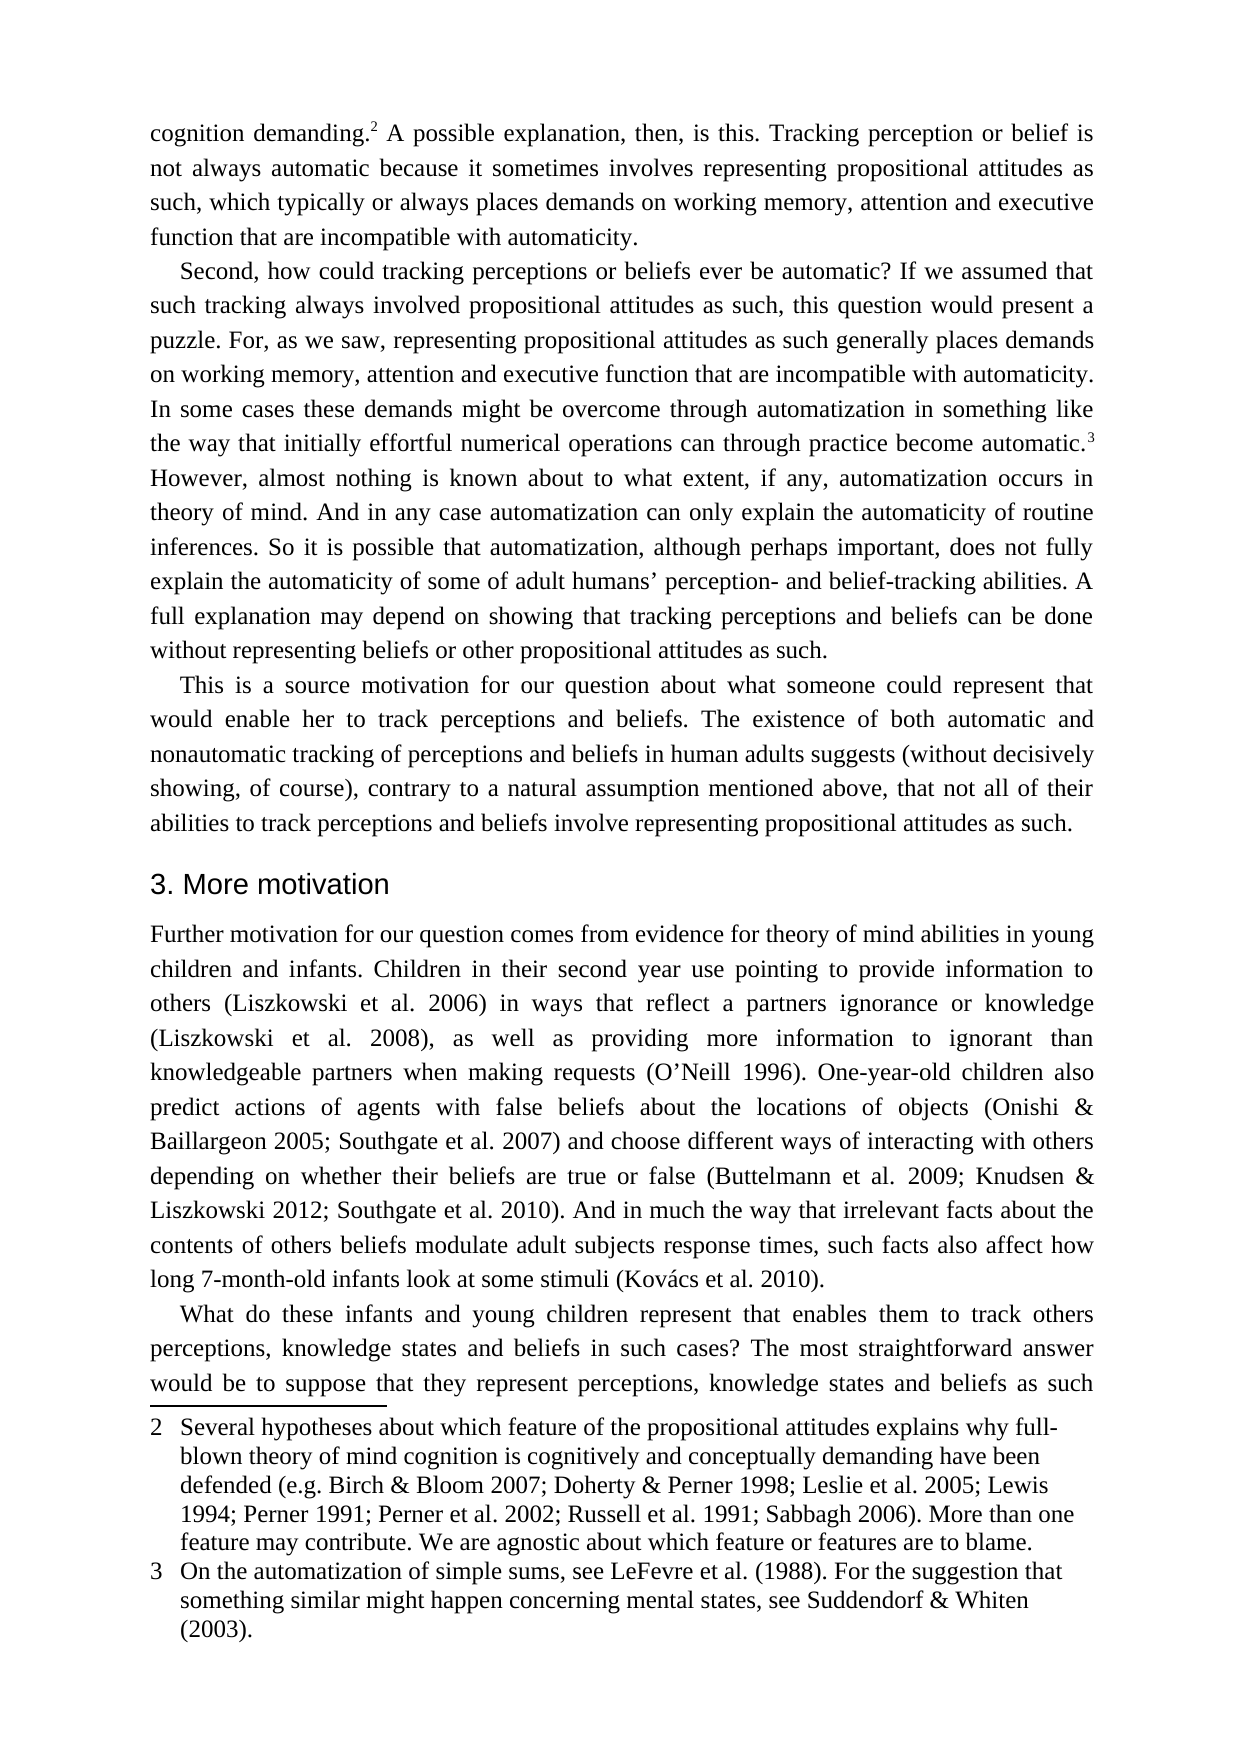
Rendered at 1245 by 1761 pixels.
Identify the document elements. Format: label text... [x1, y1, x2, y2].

subtitle 3. More motivation [150, 867, 1095, 901]
text This is a source motivation for our question about what someone could represent that would enable her to track perceptions and beliefs. The existence of both automatic and nonautomatic tracking of perceptions and beliefs in human adults suggests (without decisively showing, of course), contrary to a natural assumption mentioned above, that not all of their abilities to track perceptions and beliefs involve representing propositional attitudes as such. [150, 670, 1095, 836]
text What do these infants and young children represent that enables them to track others perceptions, knowledge states and beliefs in such cases? The most straightforward answer would be to suppose that they represent perceptions, knowledge states and beliefs as such [150, 1299, 1095, 1396]
text cognition demanding. A possible explanation, then, is this. Tracking perception or belief is not always automatic because it sometimes involves representing propositional attitudes as such, which typically or always places demands on working memory, attention and executive function that are incompatible with automaticity. [150, 118, 1095, 250]
text On the automatization of simple sums, see LeFevre et al. (1988 ). For the suggestion that something similar might happen concerning mental states, see Suddendorf & Whiten (2003 ). [150, 1556, 1095, 1642]
text Second, how could tracking perceptions or beliefs ever be automatic? If we assumed that such tracking always involved propositional attitudes as such, this question would present a puzzle. For, as we saw, representing propositional attitudes as such generally places demands on working memory, attention and executive function that are incompatible with automaticity. In some cases these demands might be overcome through automatization in something like the way that initially effortful numerical operations can through practice become automatic. However, almost nothing is known about to what extent, if any, automatization occurs in theory of mind. And in any case automatization can only explain the automaticity of routine inferences. So it is possible that automatization, although perhaps important, does not fully explain the automaticity of some of adult humans’ perception- and belief-tracking abilities. A full explanation may depend on showing that tracking perceptions and beliefs can be done without representing beliefs or other propositional attitudes as such. [150, 256, 1095, 664]
text Several hypotheses about which feature of the propositional attitudes explains why full-blown theory of mind cognition is cognitively and conceptually demanding have been defended (e.g. Birch & Bloom 2007 ; Doherty & Perner 1998 ; Leslie et al. 2005 ; Lewis 1994 ; Perner 1991 ; Perner et al. 2002 ; Russell et al. 1991 ; Sabbagh 2006 ). More than one feature may contribute. We are agnostic about which feature or features are to blame. [150, 1412, 1095, 1556]
text Further motivation for our question comes from evidence for theory of mind abilities in young children and infants. Children in their second year use pointing to provide information to others (Liszkowski et al. 2006 ) in ways that reflect a partners ignorance or knowledge (Liszkowski et al. 2008 ), as well as providing more information to ignorant than knowledgeable partners when making requests (O’Neill 1996 ). One-year-old children also predict actions of agents with false beliefs about the locations of objects (Onishi & Baillargeon 2005 ; Southgate et al. 2007 ) and choose different ways of interacting with others depending on whether their beliefs are true or false (Buttelmann et al. 2009 ; Knudsen & Liszkowski 2012 ; Southgate et al. 2010 ). And in much the way that irrelevant facts about the contents of others beliefs modulate adult subjects response times, such facts also affect how long 7-month-old infants look at some stimuli (Kovács et al. 2010 ). [150, 919, 1095, 1293]
